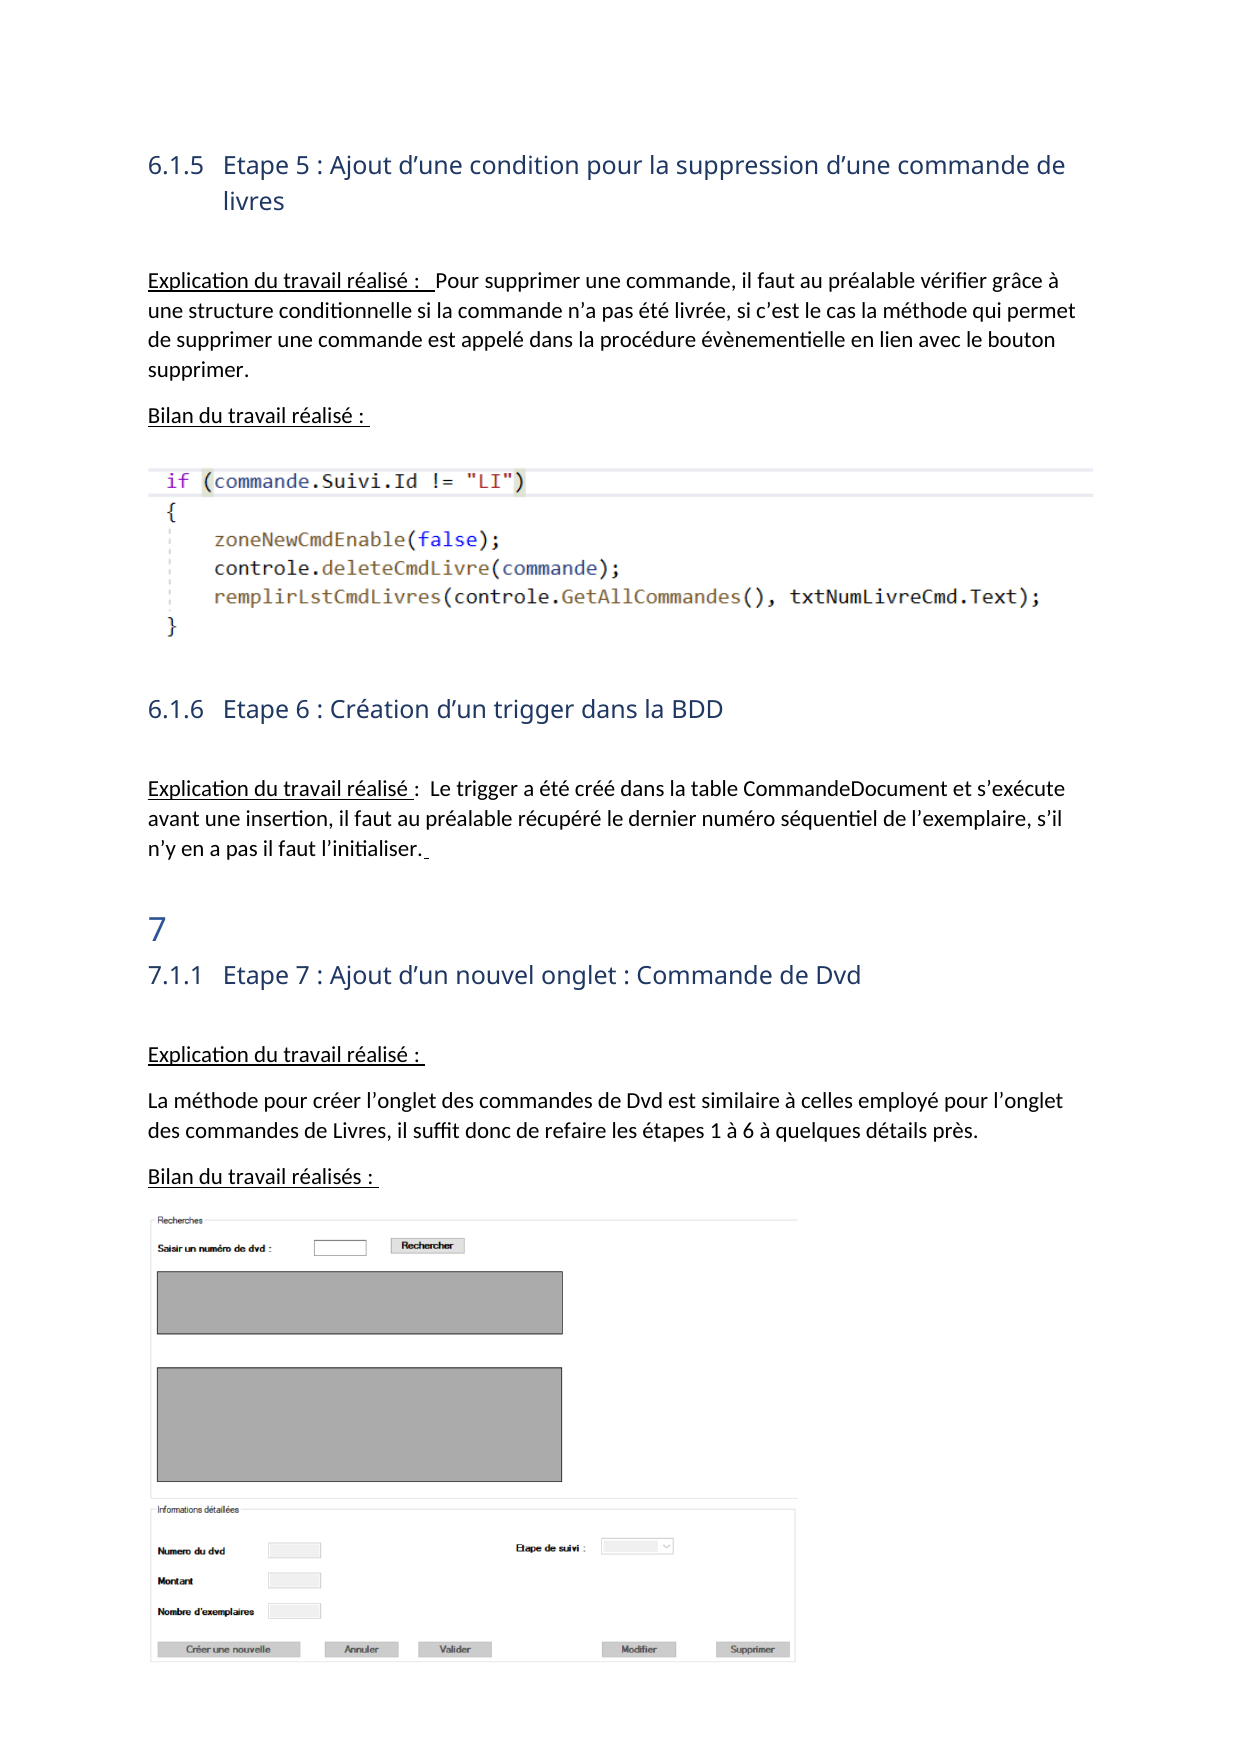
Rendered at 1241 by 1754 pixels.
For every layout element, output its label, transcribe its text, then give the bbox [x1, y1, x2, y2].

text Bilan du travail réalisés : [148, 1162, 1093, 1190]
text La méthode pour créer l’onglet des commandes de Dvd est similaire à celles employé pour l’onglet des commandes de Livres, il suffit donc de refaire les étapes 1 à 6 à quelques détails près. [148, 1086, 1093, 1144]
text Explication du travail réalisé : Pour supprimer une commande, il faut au préalable vérifier grâce à une structure conditionnelle si la commande n’a pas été livrée, si c’est le cas la méthode qui permet de supprimer une commande est appelé dans la procédure évènementielle en lien avec le bouton supprimer. [148, 266, 1093, 383]
subtitle Etape 7 : Ajout d’un nouvel onglet : Commande de Dvd [148, 958, 1093, 992]
text Explication du travail réalisé : Le trigger a été créé dans la table CommandeDocument et s’exécute avant une insertion, il faut au préalable récupéré le dernier numéro séquentiel de l’exemplaire, s’il n’y en a pas il faut l’initialiser. [148, 774, 1093, 862]
subtitle Etape 5 : Ajout d’une condition pour la suppression d’une commande de livres [148, 148, 1093, 218]
text Bilan du travail réalisé : [148, 401, 1093, 429]
text Explication du travail réalisé : [148, 1040, 1093, 1068]
subtitle Etape 6 : Création d’un trigger dans la BDD [148, 692, 1093, 726]
